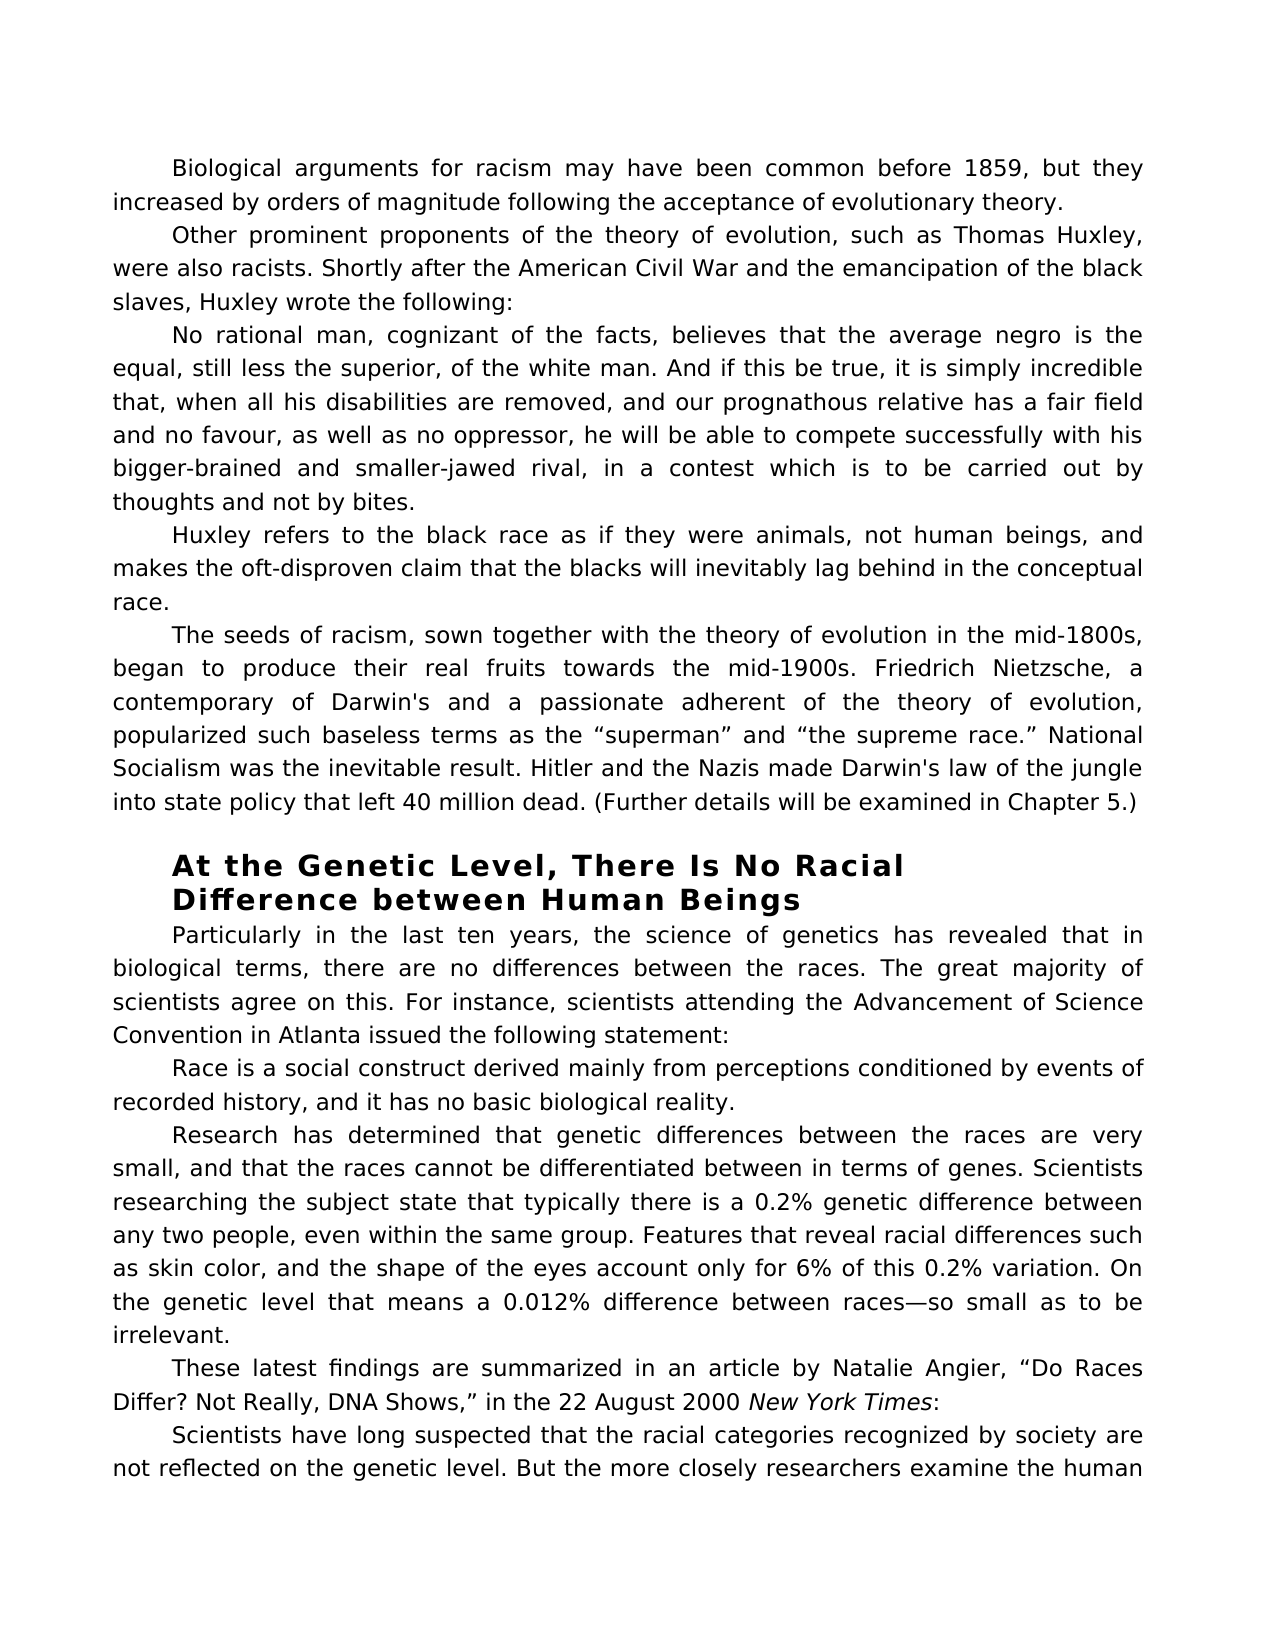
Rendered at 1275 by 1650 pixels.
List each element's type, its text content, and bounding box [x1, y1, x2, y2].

text Huxley refers to the black race as if they were animals, not human beings, and makes the oft-disproven claim that the blacks will inevitably lag behind in the conceptual race. [112, 517, 1145, 617]
text Difference between Human Beings [172, 883, 1145, 917]
text Race is a social construct derived mainly from perceptions conditioned by events of recorded history, and it has no basic biological reality. [112, 1050, 1145, 1117]
text Other prominent proponents of the theory of evolution, such as Thomas Huxley, were also racists. Shortly after the American Civil War and the emancipation of the black slaves, Huxley wrote the following: [112, 217, 1145, 317]
text Particularly in the last ten years, the science of genetics has revealed that in biological terms, there are no differences between the races. The great majority of scientists agree on this. For instance, scientists attending the Advancement of Science Convention in Atlanta issued the following statement: [112, 917, 1145, 1050]
text No rational man, cognizant of the facts, believes that the average negro is the equal, still less the superior, of the white man. And if this be true, it is simply incredible that, when all his disabilities are removed, and our prognathous relative has a fair field and no favour, as well as no oppressor, he will be able to compete successfully with his bigger-brained and smaller-jawed rival, in a contest which is to be carried out by thoughts and not by bites. [112, 317, 1145, 517]
text These latest findings are summarized in an article by Natalie Angier, “Do Races Differ? Not Really, DNA Shows,” in the 22 August 2000 New York Times: [112, 1350, 1145, 1417]
text Scientists have long suspected that the racial categories recognized by society are not reflected on the genetic level. But the more closely researchers examine the human [112, 1417, 1145, 1483]
text Biological arguments for racism may have been common before 1859, but they increased by orders of magnitude following the acceptance of evolutionary theory. [112, 150, 1145, 217]
text At the Genetic Level, There Is No Racial [172, 850, 1145, 883]
text The seeds of racism, sown together with the theory of evolution in the mid-1800s, began to produce their real fruits towards the mid-1900s. Friedrich Nietzsche, a contemporary of Darwin's and a passionate adherent of the theory of evolution, popularized such baseless terms as the “superman” and “the supreme race.” National Socialism was the inevitable result. Hitler and the Nazis made Darwin's law of the jungle into state policy that left 40 million dead. (Further details will be examined in Chapter 5.) [112, 617, 1145, 817]
text Research has determined that genetic differences between the races are very small, and that the races cannot be differentiated between in terms of genes. Scientists researching the subject state that typically there is a 0.2% genetic difference between any two people, even within the same group. Features that reveal racial differences such as skin color, and the shape of the eyes account only for 6% of this 0.2% variation. On the genetic level that means a 0.012% difference between races—so small as to be irrelevant. [112, 1117, 1145, 1350]
